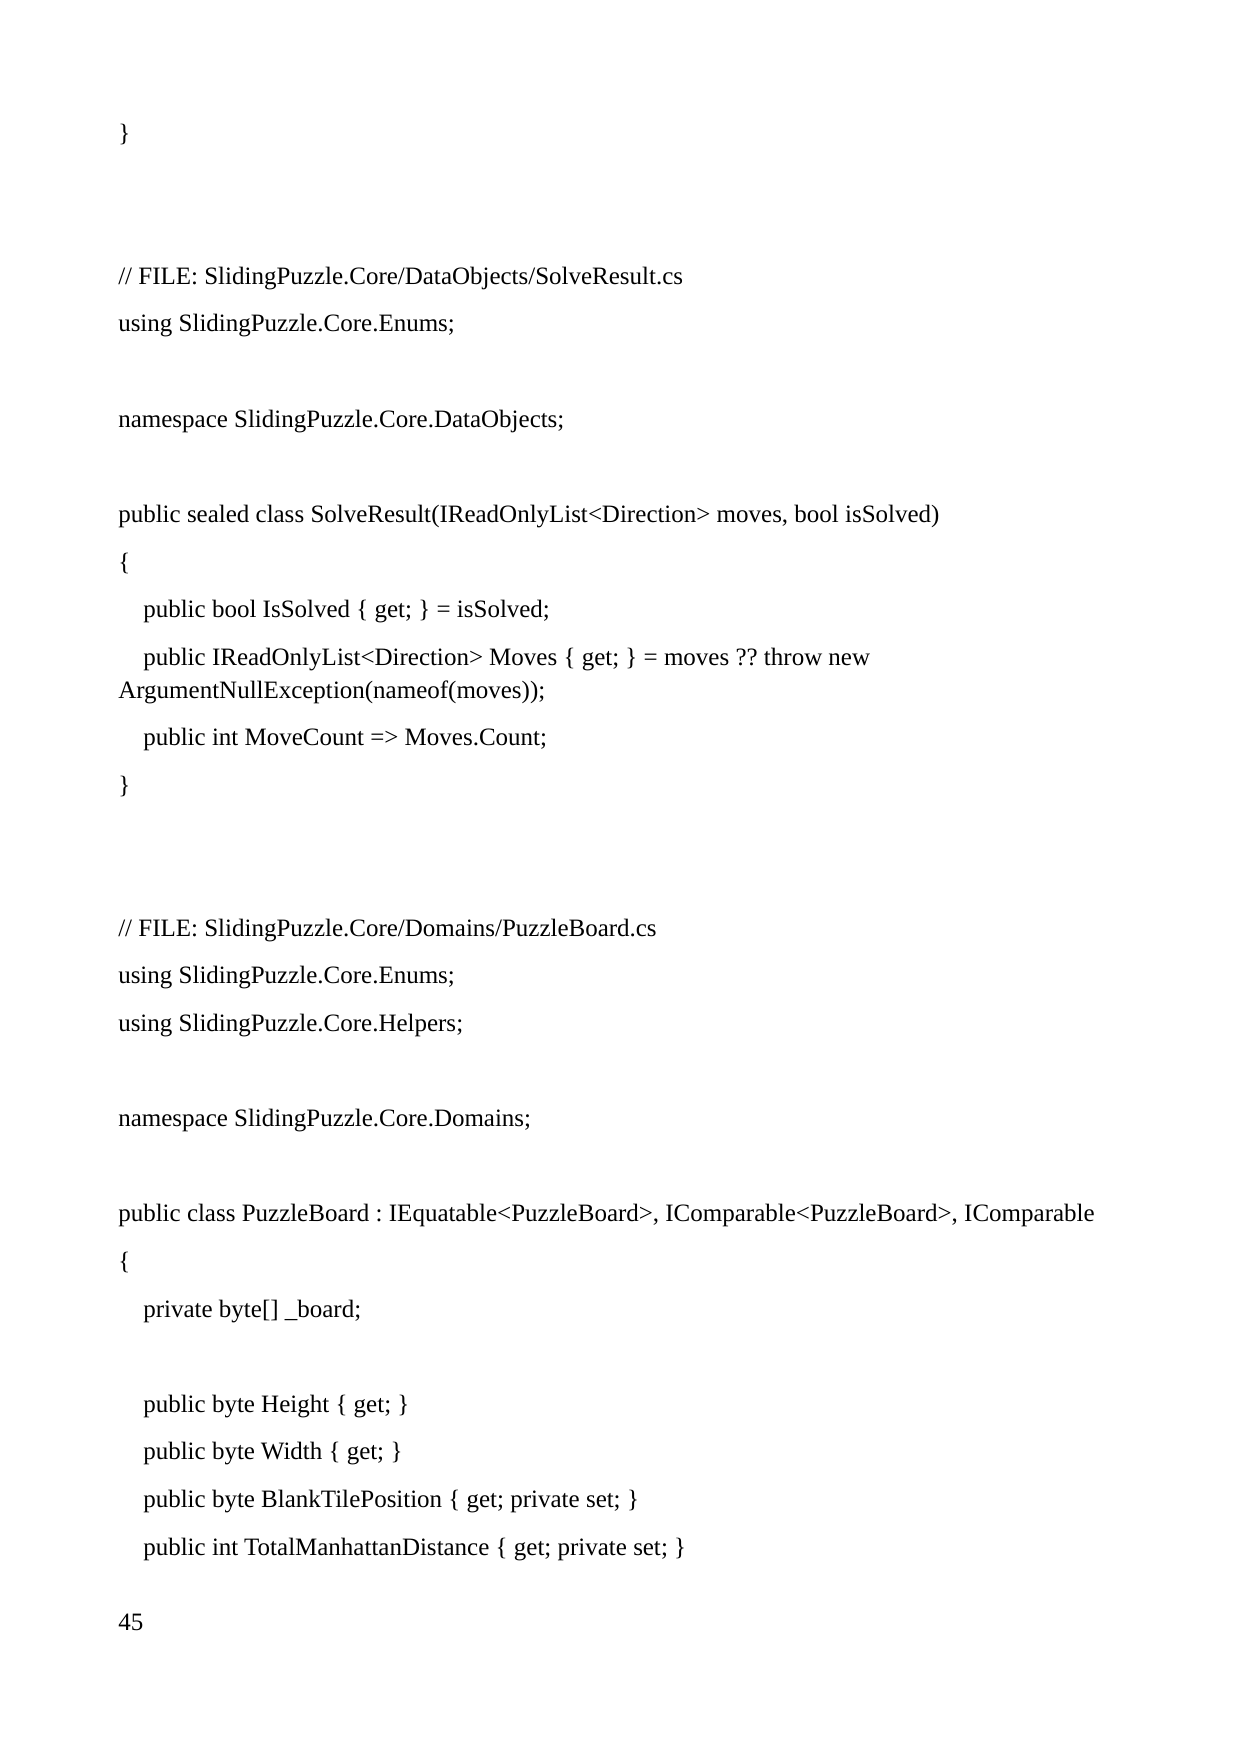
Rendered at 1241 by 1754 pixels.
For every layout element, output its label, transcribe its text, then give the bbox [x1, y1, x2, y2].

text } [118, 770, 1122, 799]
text // FILE: SlidingPuzzle.Core/Domains/PuzzleBoard.cs [118, 913, 1122, 942]
text public class PuzzleBoard : IEquatable<PuzzleBoard>, IComparable<PuzzleBoard>, IComparable [118, 1198, 1122, 1227]
text public byte Width { get; } [118, 1436, 1122, 1465]
text private byte[] _board; [118, 1294, 1122, 1322]
text public byte Height { get; } [118, 1389, 1122, 1418]
text public byte BlankTilePosition { get; private set; } [118, 1484, 1122, 1513]
text public int TotalManhattanDistance { get; private set; } [118, 1532, 1122, 1560]
text } [118, 118, 1122, 147]
text { [118, 1246, 1122, 1275]
text public int MoveCount => Moves.Count; [118, 722, 1122, 751]
text using SlidingPuzzle.Core.Helpers; [118, 1008, 1122, 1037]
text using SlidingPuzzle.Core.Enums; [118, 960, 1122, 989]
text namespace SlidingPuzzle.Core.DataObjects; [118, 404, 1122, 432]
text public sealed class SolveResult(IReadOnlyList<Direction> moves, bool isSolved) [118, 499, 1122, 528]
text public IReadOnlyList<Direction> Moves { get; } = moves ?? throw new ArgumentNullException(nameof(moves)); [118, 642, 1122, 703]
text // FILE: SlidingPuzzle.Core/DataObjects/SolveResult.cs [118, 261, 1122, 290]
text namespace SlidingPuzzle.Core.Domains; [118, 1103, 1122, 1132]
text public bool IsSolved { get; } = isSolved; [118, 594, 1122, 623]
text using SlidingPuzzle.Core.Enums; [118, 308, 1122, 337]
text { [118, 547, 1122, 575]
